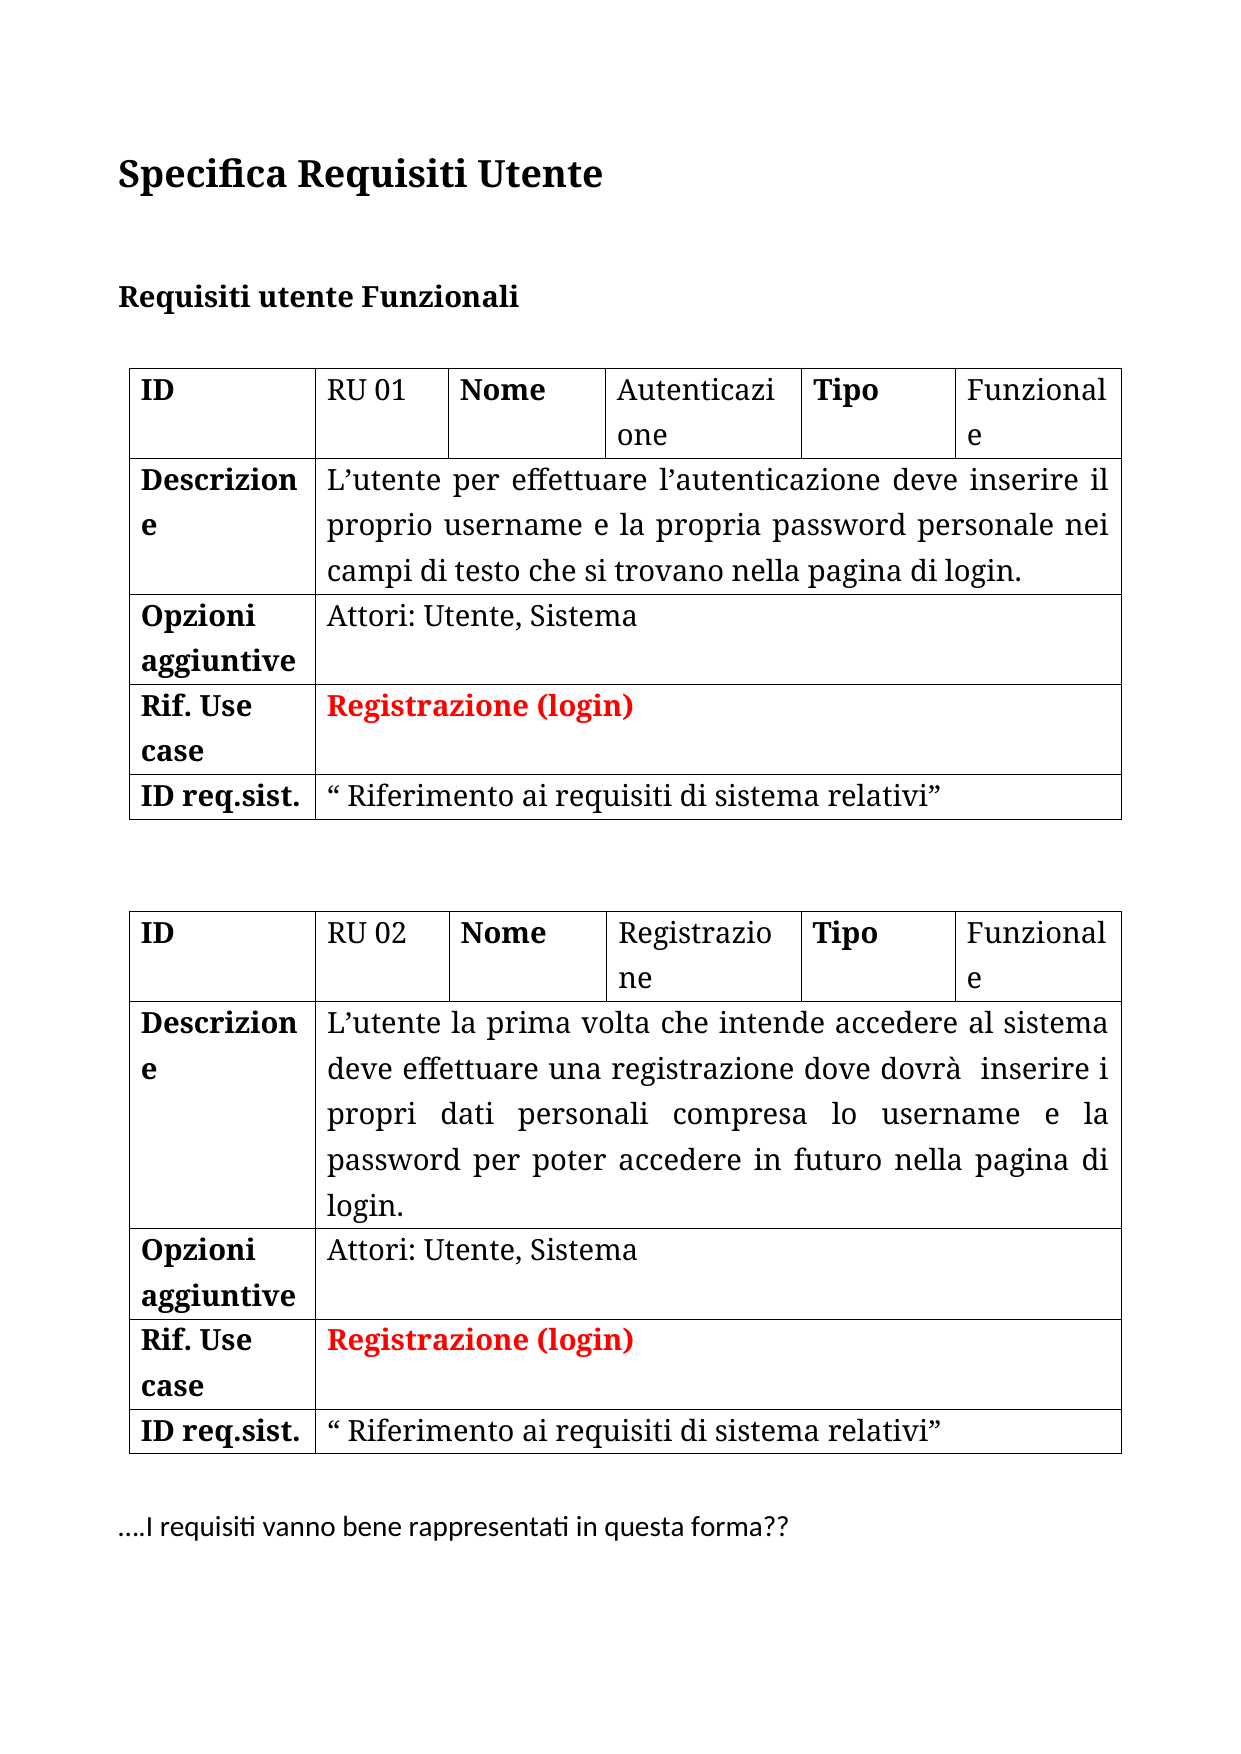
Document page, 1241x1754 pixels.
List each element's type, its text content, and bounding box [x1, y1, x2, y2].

table_cell Registrazione (login) [316, 685, 1121, 774]
table_cell ID req.sist. [130, 1410, 315, 1453]
table_cell Descrizione [130, 459, 315, 594]
table_cell Opzioni aggiuntive [130, 1229, 315, 1318]
table_header Funzionale [956, 912, 1121, 1001]
table_cell “ Riferimento ai requisiti di sistema relativi” [316, 775, 1121, 819]
table_header Tipo [802, 912, 955, 1001]
table_header ID [130, 912, 315, 1001]
table_cell Rif. Use case [130, 685, 315, 774]
table_header Funzionale [956, 369, 1121, 458]
table_cell Descrizione [130, 1002, 315, 1228]
table_header ID [130, 369, 315, 458]
table_cell “ Riferimento ai requisiti di sistema relativi” [316, 1410, 1121, 1453]
table_header Registrazione [607, 912, 801, 1001]
table_header RU 01 [316, 369, 448, 458]
table_header Nome [449, 369, 605, 458]
table_cell L’utente la prima volta che intende accedere al sistema deve effettuare una registrazione dove dovrà inserire i propri dati personali compresa lo username e la password per poter accedere in futuro nella pagina di login. [316, 1002, 1121, 1228]
table_cell ID req.sist. [130, 775, 315, 819]
table_header Autenticazione [606, 369, 801, 458]
table_header Tipo [802, 369, 955, 458]
table_cell Opzioni aggiuntive [130, 595, 315, 684]
table_cell Attori: Utente, Sistema [316, 595, 1121, 684]
text Requisiti utente Funzionali [118, 276, 1122, 316]
table_cell Attori: Utente, Sistema [316, 1229, 1121, 1318]
text Specifica Requisiti Utente [118, 148, 1122, 199]
table_cell Registrazione (login) [316, 1320, 1121, 1409]
table_cell Rif. Use case [130, 1320, 315, 1409]
table_cell L’utente per effettuare l’autenticazione deve inserire il proprio username e la propria password personale nei campi di testo che si trovano nella pagina di login. [316, 459, 1121, 594]
table_header RU 02 [316, 912, 449, 1001]
text ….I requisiti vanno bene rappresentati in questa forma?? [118, 1508, 1122, 1544]
table_header Nome [450, 912, 606, 1001]
